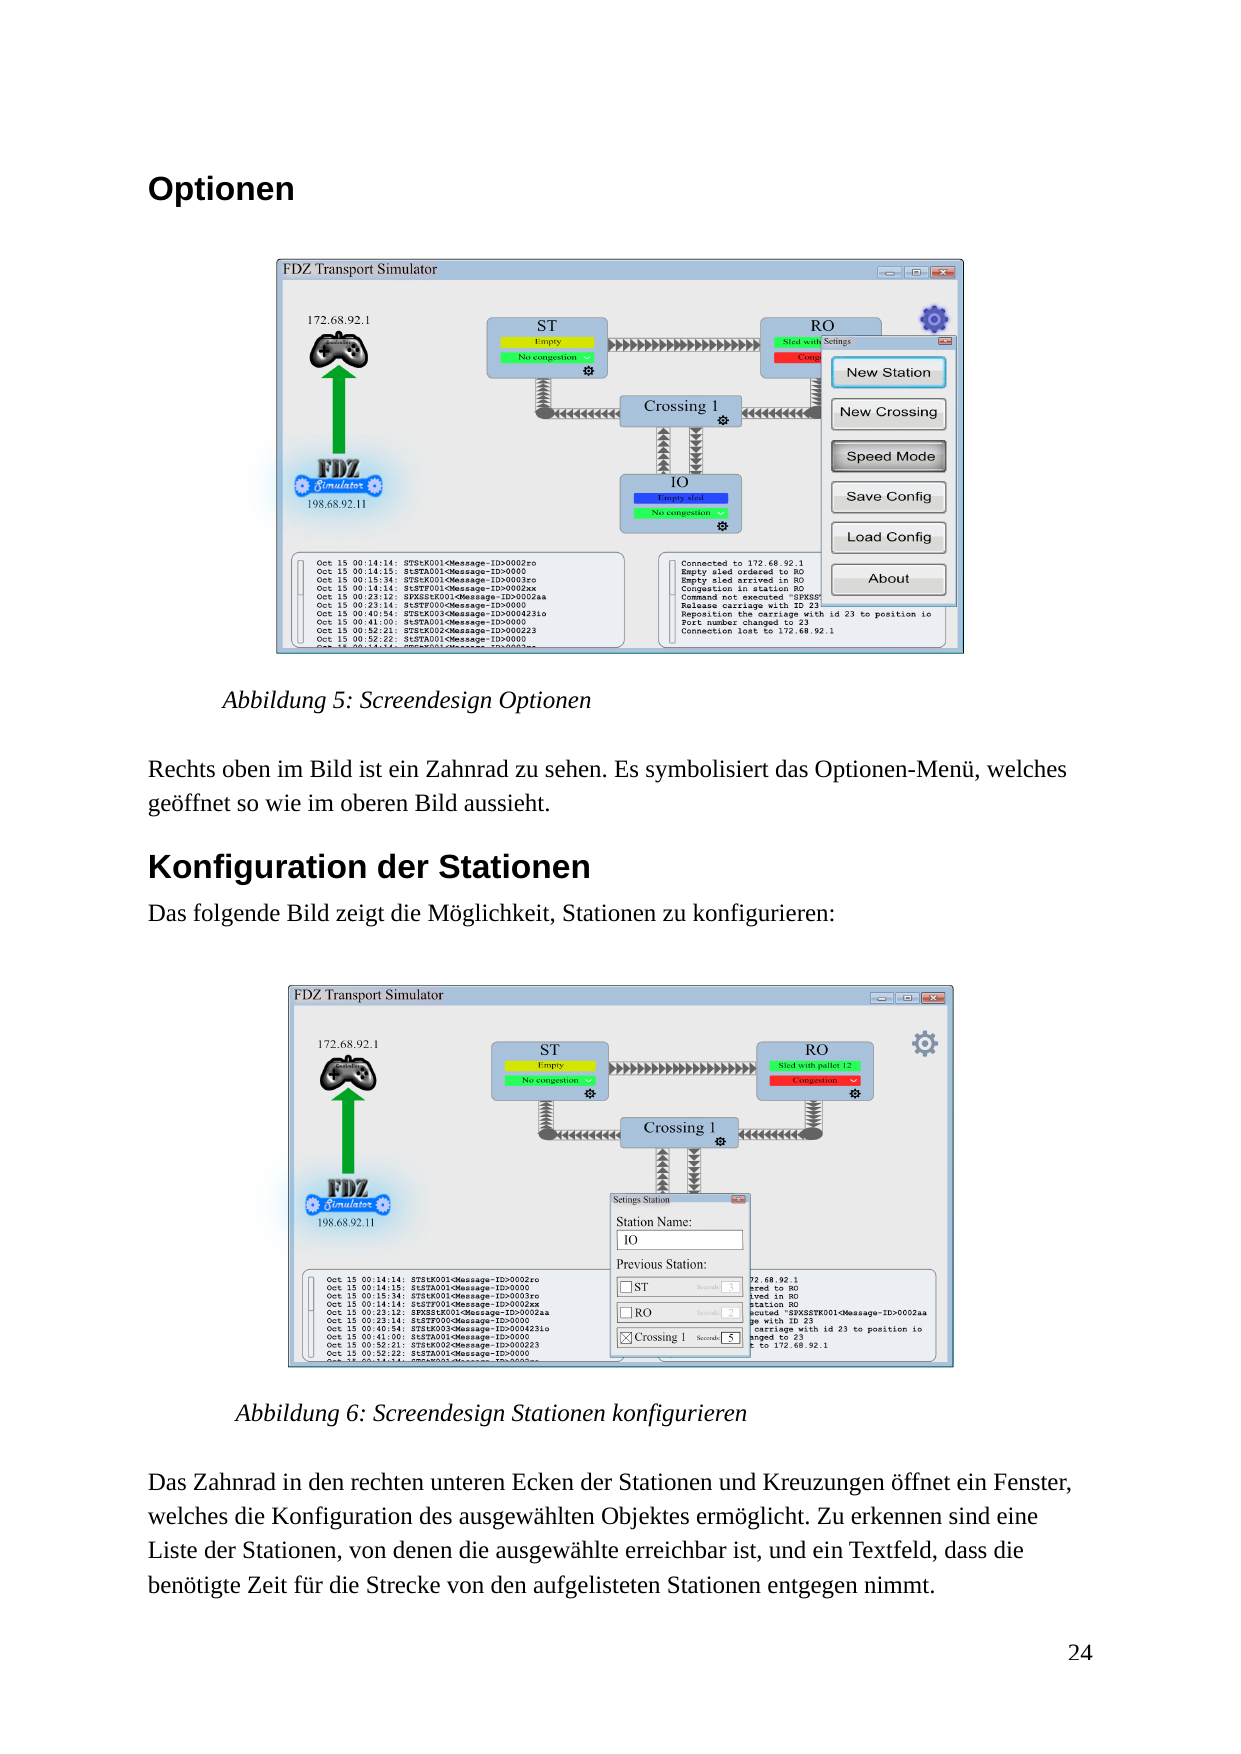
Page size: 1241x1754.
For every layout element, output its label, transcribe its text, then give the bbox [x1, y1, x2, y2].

picture [235, 959, 1005, 1393]
text Das folgende Bild zeigt die Möglichkeit, Stationen zu konfigurieren: [148, 898, 1092, 926]
subtitle Optionen [148, 168, 1092, 207]
text Abbildung 6: Screendesign Stationen konfigurieren [235, 1393, 1005, 1426]
picture [222, 232, 1018, 680]
subtitle Konfiguration der Stationen [148, 847, 1092, 885]
text Das Zahnrad in den rechten unteren Ecken der Stationen und Kreuzungen öffnet ein Fenster, welches die Konfiguration des ausgewählten Objektes ermöglicht. Zu erkennen sind eine Liste der Stationen, von denen die ausgewählte erreichbar ist, und ein Textfeld, dass die benötigte Zeit für die Strecke von den aufgelisteten Stationen entgegen nimmt. [148, 1467, 1092, 1599]
text Rechts oben im Bild ist ein Zahnrad zu sehen. Es symbolisiert das Optionen-Menü, welches geöffnet so wie im oberen Bild aussieht. [148, 754, 1092, 817]
text Abbildung 5: Screendesign Optionen [222, 680, 1018, 714]
